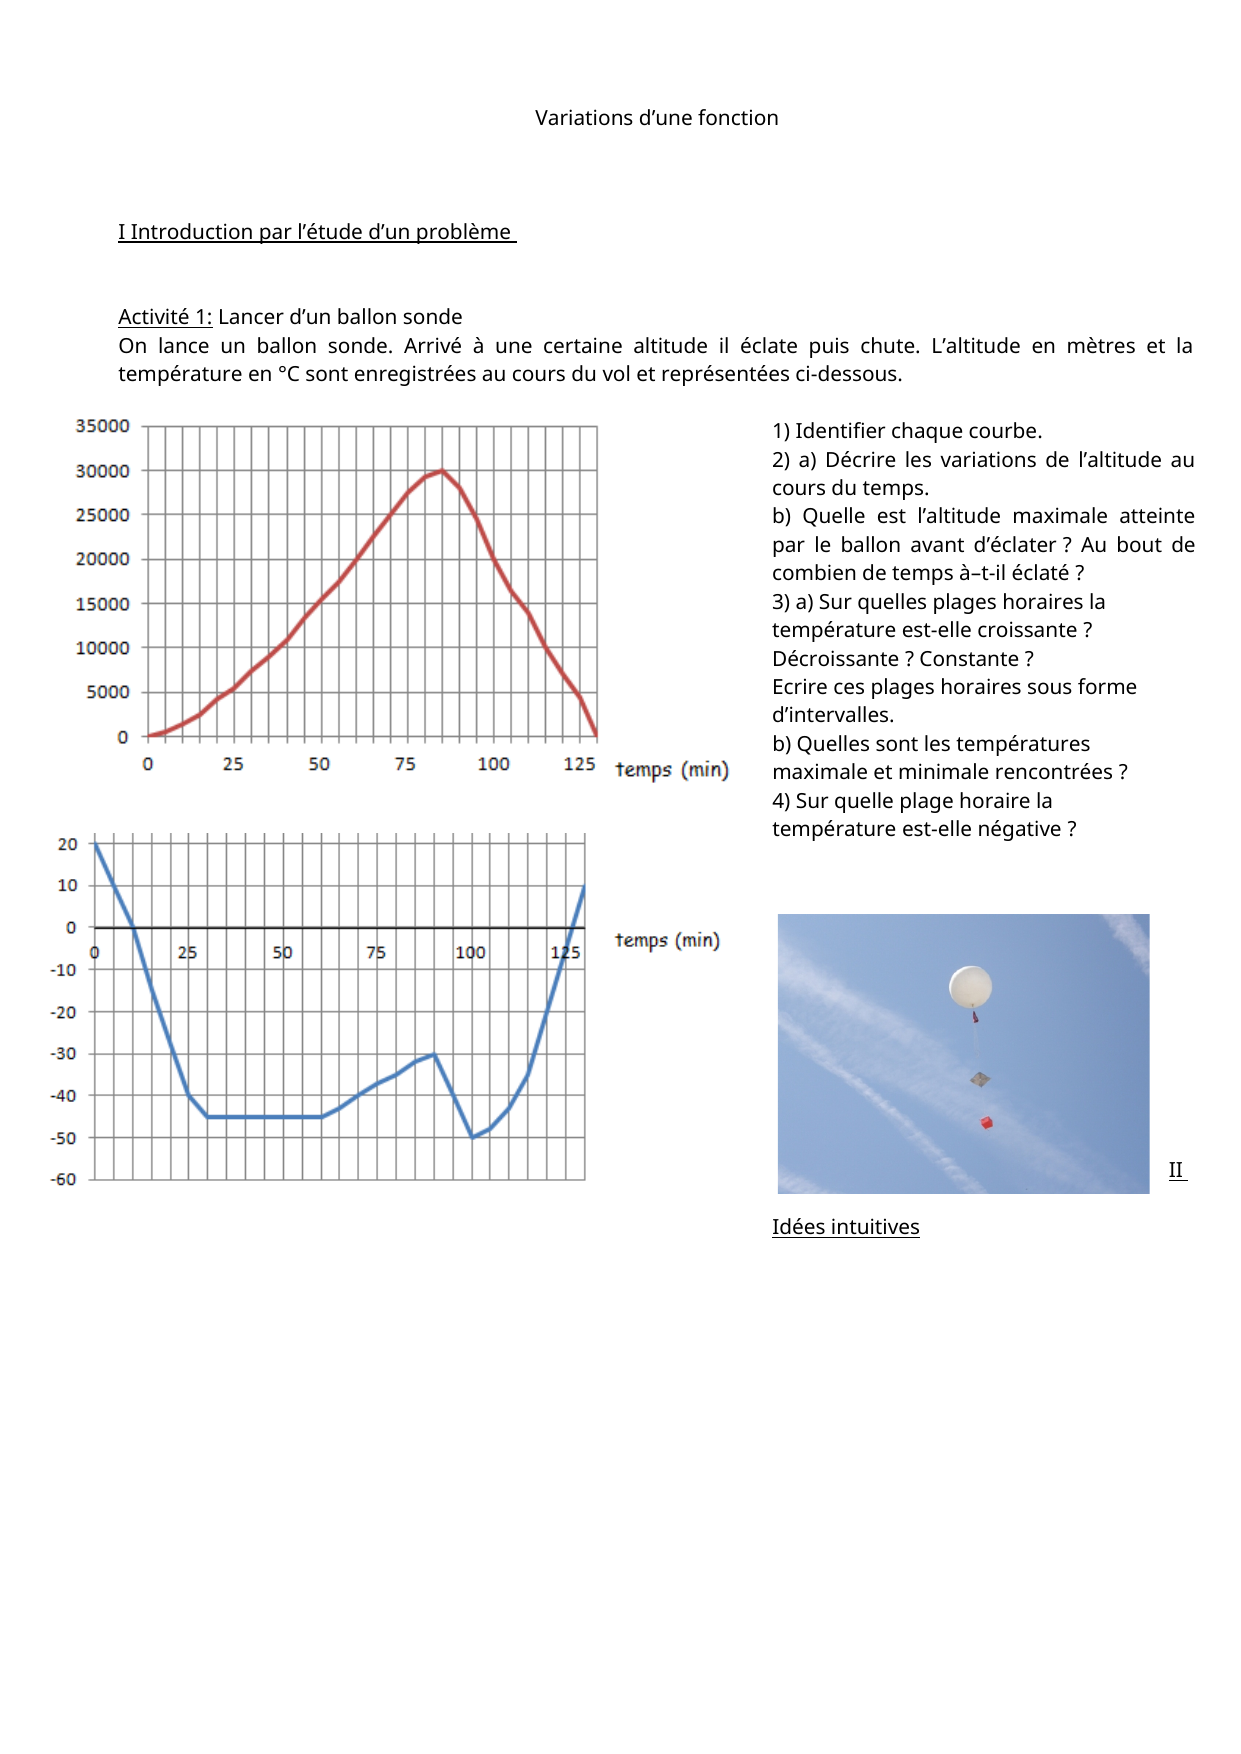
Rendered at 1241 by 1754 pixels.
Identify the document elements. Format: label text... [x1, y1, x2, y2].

text 3) a) Sur quelles plages horaires la [754, 587, 1196, 615]
text b) Quelle est l’altitude maximale atteinte par le ballon avant d’éclater ? Au bout de combien de temps à–t-il éclaté ? [754, 502, 1196, 587]
text Variations d’une fonction [118, 103, 1196, 132]
text b) Quelles sont les températures [754, 729, 1196, 757]
text 1) Identifier chaque courbe. [754, 416, 1196, 445]
text On lance un ballon sonde. Arrivé à une certaine altitude il éclate puis chute. L’altitude en mètres et la température en °C sont enregistrées au cours du vol et représentées ci-dessous. [118, 331, 1196, 388]
text maximale et minimale rencontrées ? [754, 757, 1196, 786]
text I Introduction par l’étude d’un problème [118, 217, 1196, 246]
text 4) Sur quelle plage horaire la [754, 786, 1196, 814]
text température est-elle croissante ? [754, 615, 1196, 644]
text 2) a) Décrire les variations de l’altitude au cours du temps. [754, 445, 1196, 502]
text II Idées intuitives [118, 1156, 1196, 1241]
picture [777, 914, 1150, 1194]
text Ecrire ces plages horaires sous forme [754, 672, 1196, 701]
text d’intervalles. [754, 701, 1196, 729]
text température est-elle négative ? [753, 814, 1196, 843]
text Décroissante ? Constante ? [754, 644, 1196, 672]
picture [8, 401, 753, 1238]
text Activité 1: Lancer d’un ballon sonde [118, 302, 1196, 331]
